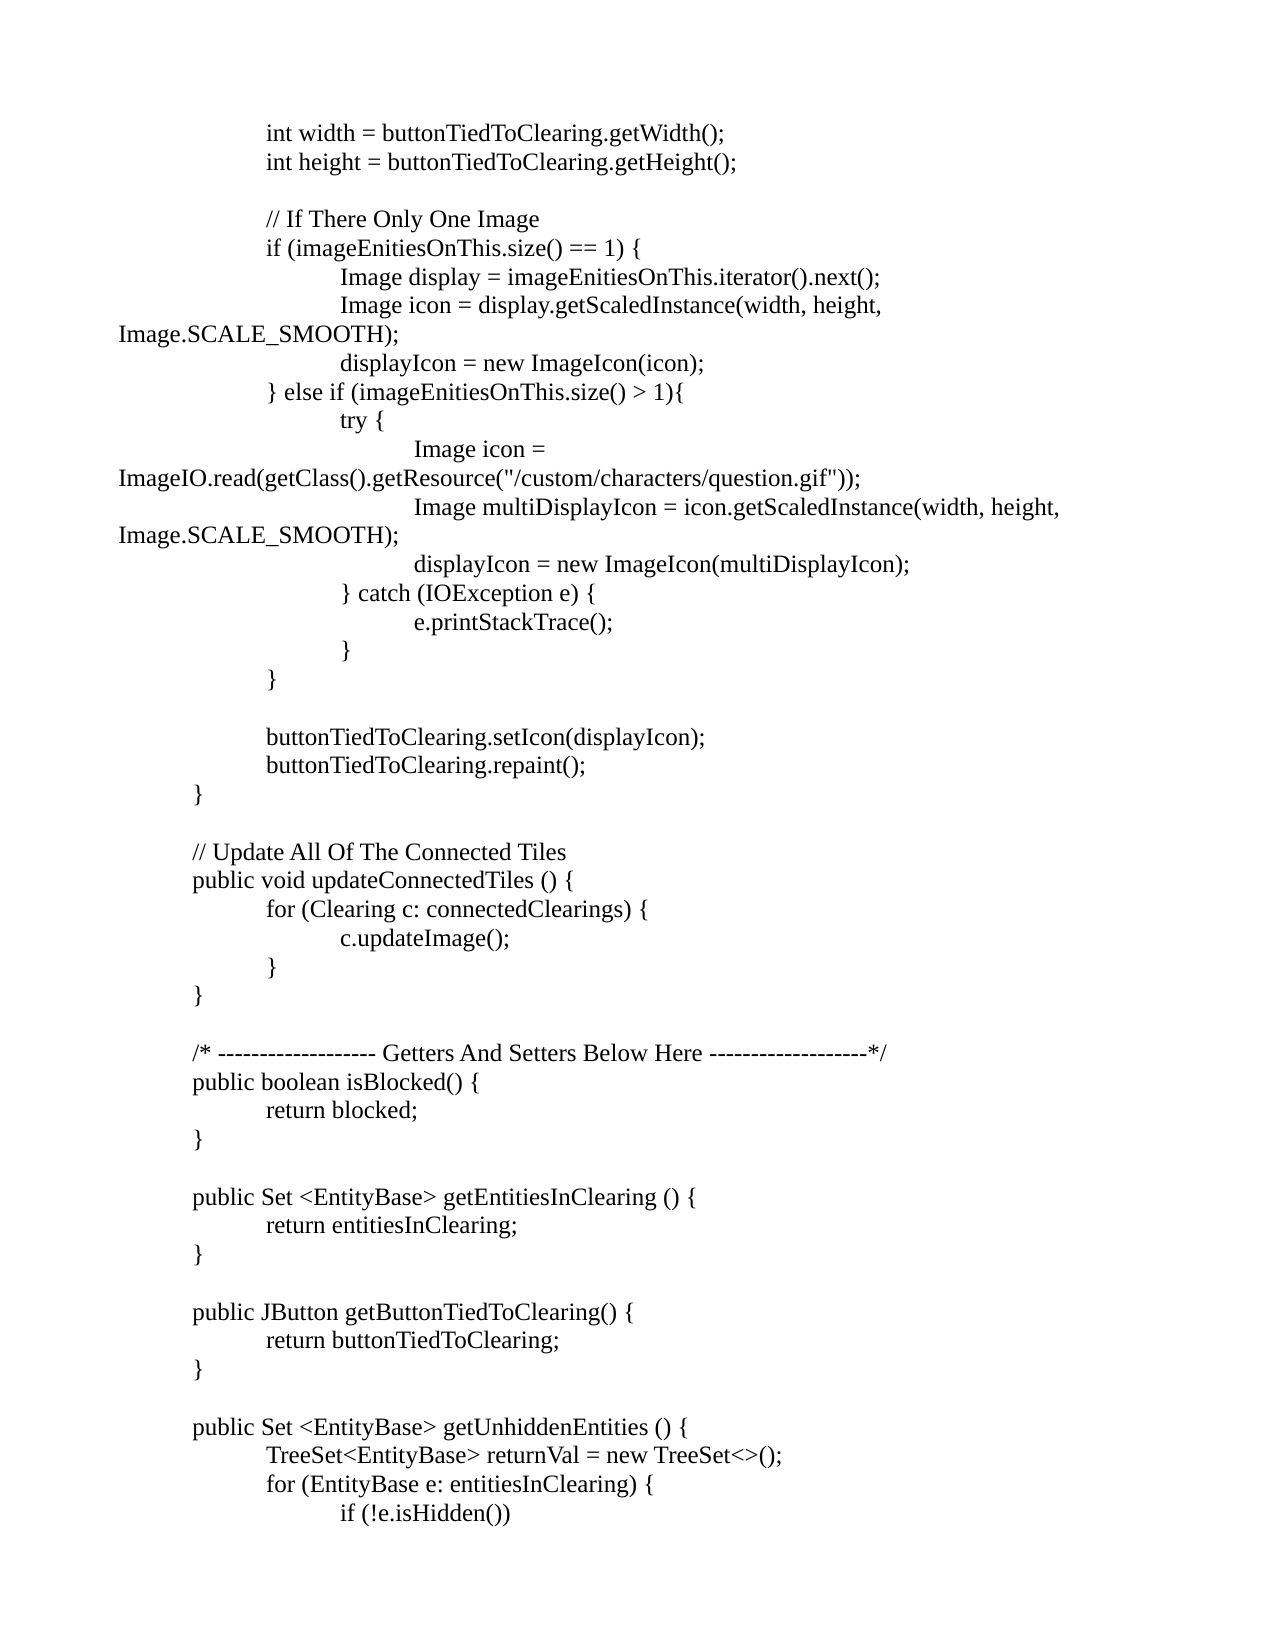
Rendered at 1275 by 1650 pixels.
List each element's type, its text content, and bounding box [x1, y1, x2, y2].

text Image display = imageEnitiesOnThis.iterator().next(); [118, 262, 1157, 291]
text public Set <EntityBase> getEntitiesInClearing () { [118, 1182, 1157, 1211]
text int height = buttonTiedToClearing.getHeight(); [118, 147, 1157, 176]
text } [118, 664, 1157, 693]
text } [118, 1239, 1157, 1268]
text c.updateImage(); [118, 923, 1157, 952]
text if (imageEnitiesOnThis.size() == 1) { [118, 233, 1157, 262]
text buttonTiedToClearing.repaint(); [118, 751, 1157, 779]
text e.printStackTrace(); [118, 607, 1157, 636]
text public void updateConnectedTiles () { [118, 866, 1157, 894]
text try { [118, 406, 1157, 434]
text for (EntityBase e: entitiesInClearing) { [118, 1469, 1157, 1498]
text } [118, 636, 1157, 664]
text } [118, 981, 1157, 1009]
text // Update All Of The Connected Tiles [118, 837, 1157, 866]
text public boolean isBlocked() { [118, 1067, 1157, 1096]
text Image multiDisplayIcon = icon.getScaledInstance(width, height, Image.SCALE_SMOOTH); [118, 492, 1157, 549]
text } else if (imageEnitiesOnThis.size() > 1){ [118, 377, 1157, 406]
text buttonTiedToClearing.setIcon(displayIcon); [118, 722, 1157, 751]
text return buttonTiedToClearing; [118, 1326, 1157, 1354]
text if (!e.isHidden()) [118, 1498, 1157, 1527]
text TreeSet<EntityBase> returnVal = new TreeSet<>(); [118, 1441, 1157, 1469]
text public JButton getButtonTiedToClearing() { [118, 1297, 1157, 1326]
text /* ------------------- Getters And Setters Below Here -------------------*/ [118, 1038, 1157, 1067]
text } [118, 779, 1157, 808]
text } [118, 952, 1157, 981]
text // If There Only One Image [118, 204, 1157, 233]
text Image icon = display.getScaledInstance(width, height, Image.SCALE_SMOOTH); [118, 291, 1157, 348]
text for (Clearing c: connectedClearings) { [118, 894, 1157, 923]
text int width = buttonTiedToClearing.getWidth(); [118, 118, 1157, 147]
text Image icon = ImageIO.read(getClass().getResource("/custom/characters/question.gif")); [118, 434, 1157, 492]
text } [118, 1354, 1157, 1383]
text return entitiesInClearing; [118, 1211, 1157, 1239]
text public Set <EntityBase> getUnhiddenEntities () { [118, 1412, 1157, 1441]
text } [118, 1124, 1157, 1153]
text } catch (IOException e) { [118, 578, 1157, 607]
text displayIcon = new ImageIcon(icon); [118, 348, 1157, 377]
text displayIcon = new ImageIcon(multiDisplayIcon); [118, 549, 1157, 578]
text return blocked; [118, 1096, 1157, 1124]
